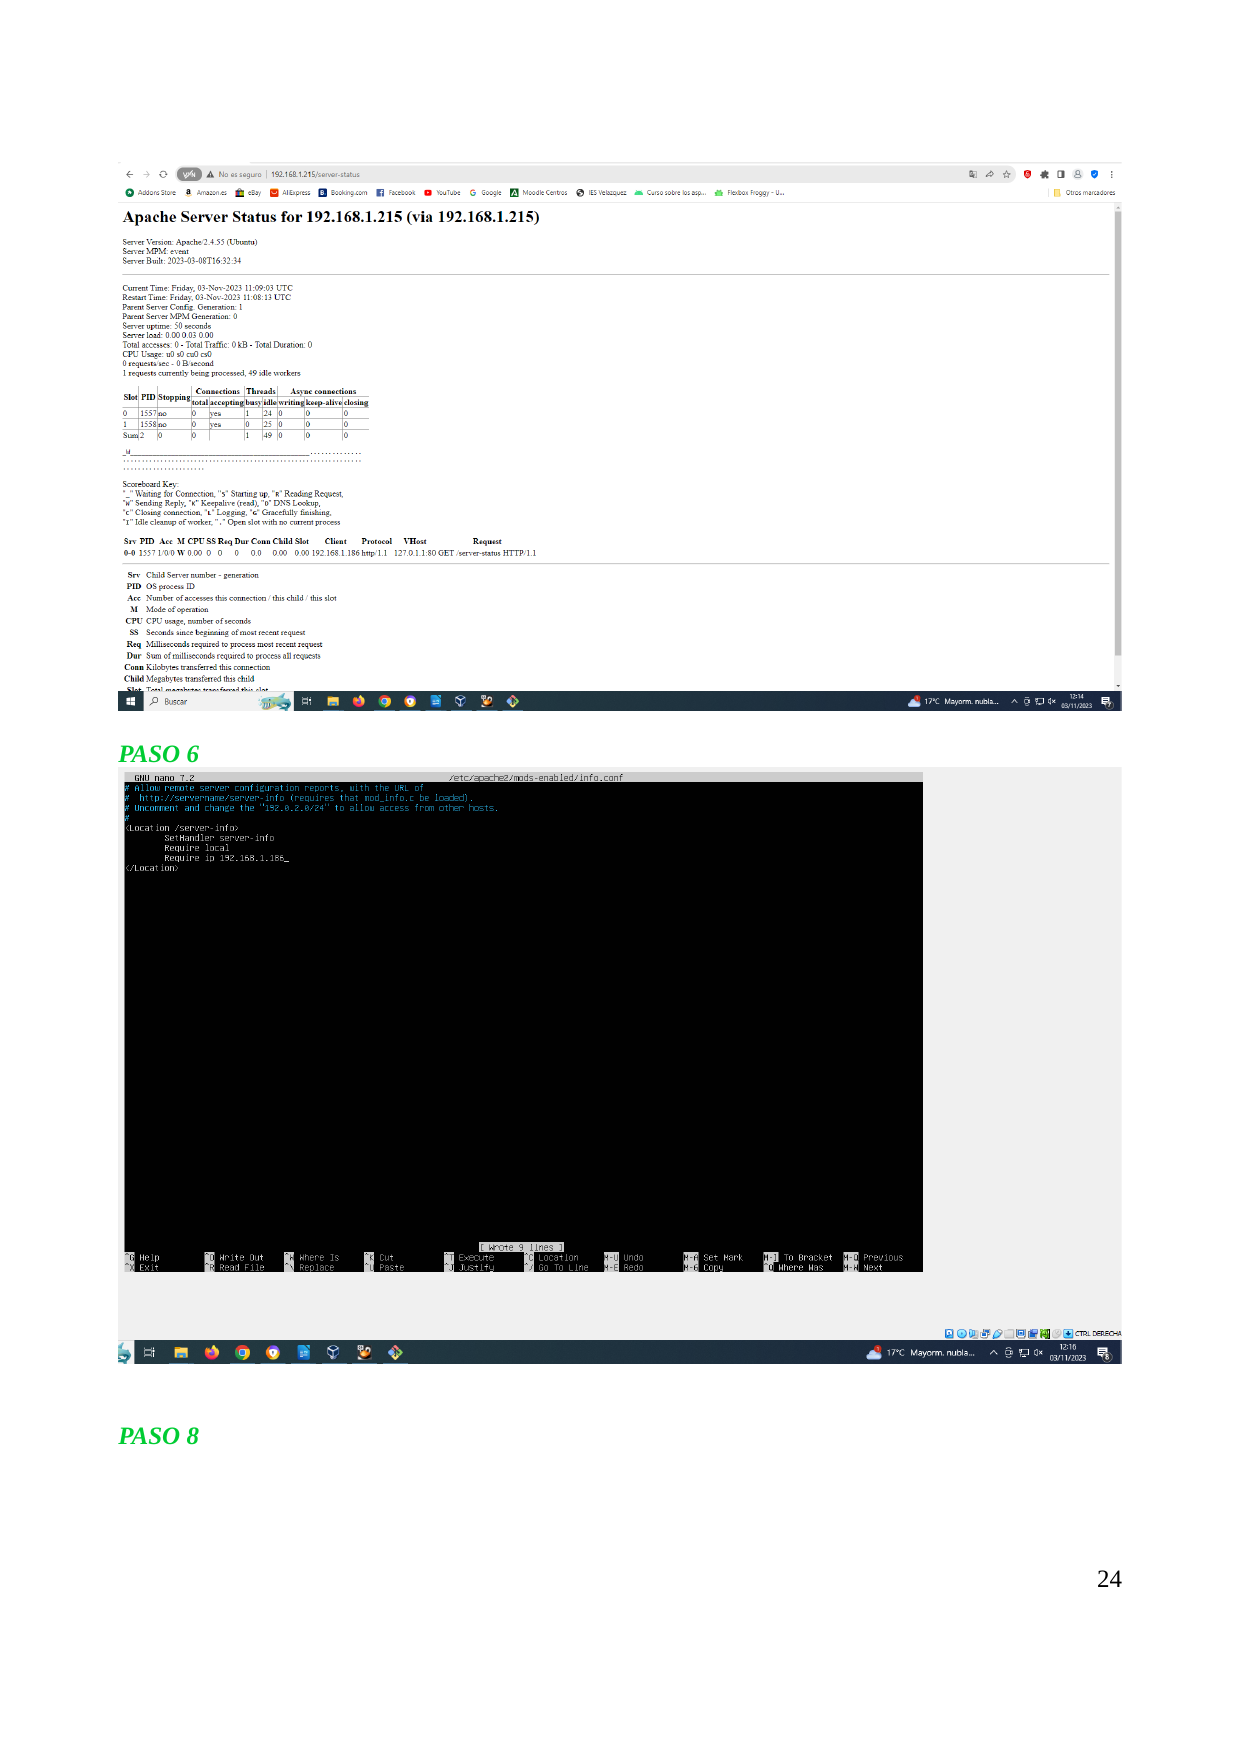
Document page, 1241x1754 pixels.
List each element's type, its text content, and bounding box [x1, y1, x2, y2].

text PASO 8 [118, 1421, 1122, 1450]
picture [118, 767, 1122, 1364]
text PASO 6 [118, 739, 1122, 767]
picture [118, 162, 1122, 711]
